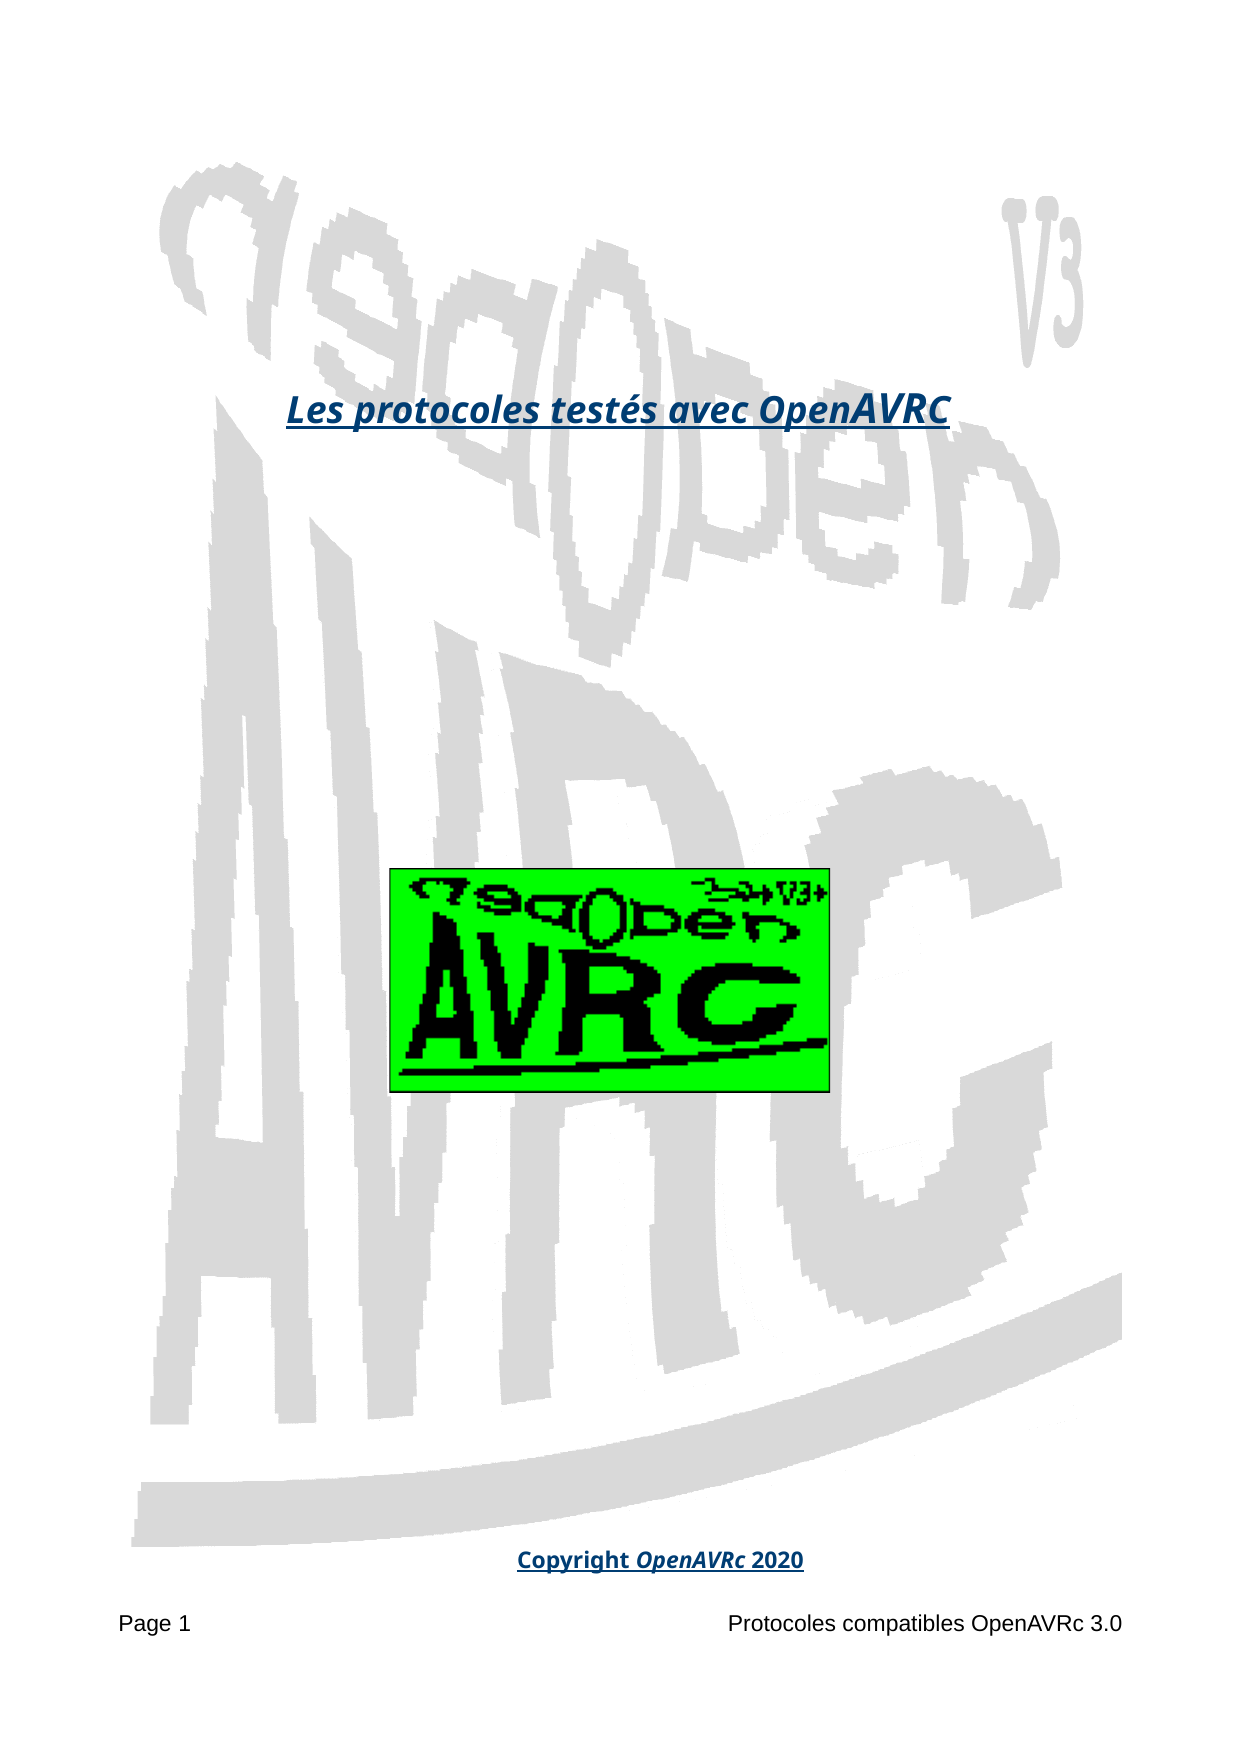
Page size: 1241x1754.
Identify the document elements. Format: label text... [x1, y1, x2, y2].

picture [389, 868, 831, 1093]
subtitle Les protocoles testés avec OpenAVRC [118, 378, 1122, 435]
text Copyright OpenAVRc 2020 [447, 1544, 803, 1575]
